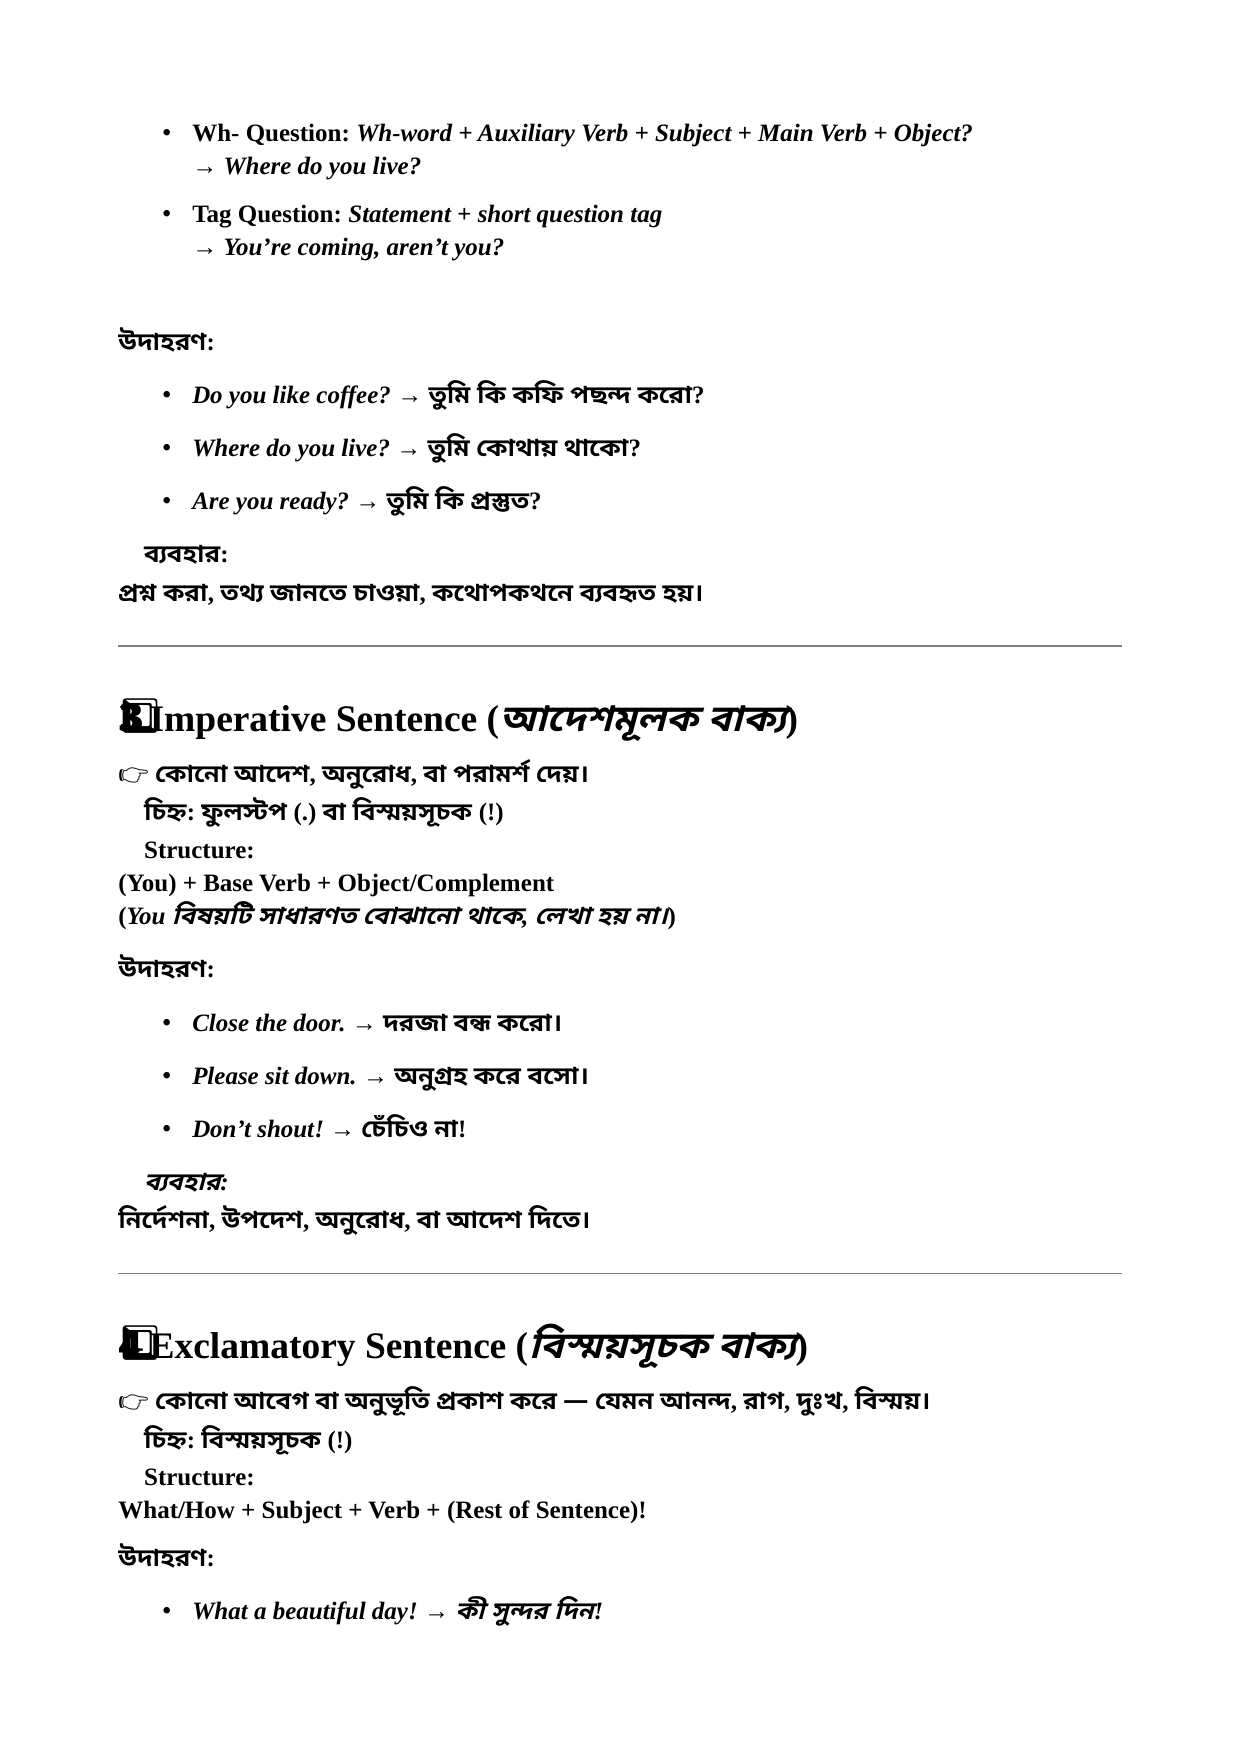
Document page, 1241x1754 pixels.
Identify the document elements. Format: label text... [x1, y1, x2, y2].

text 🧩 ব্যবহার: নির্দেশনা, উপদেশ, অনুরোধ, বা আদেশ দিতে। [118, 1167, 1122, 1239]
list Tag Question: Statement + short question tag → You’re coming, aren’t you? [162, 199, 1122, 261]
list What a beautiful day! → কী সুন্দর দিন! [162, 1596, 1122, 1630]
text উদাহরণ: [118, 954, 1122, 988]
list Where do you live? → তুমি কোথায় থাকো? [162, 433, 1122, 467]
text 👉 কোনো আদেশ, অনুরোধ, বা পরামর্শ দেয়। 🔹 চিহ্ন: ফুলস্টপ (.) বা বিস্ময়সূচক (!) 🔹 Structure: (You) + Base Verb + Object/Complement (You বিষয়টি সাধারণত বোঝানো থাকে, লেখা হয় না।) [118, 759, 1122, 935]
list Don’t shout! → চেঁচিও না! [162, 1114, 1122, 1147]
text 👉 কোনো আবেগ বা অনুভূতি প্রকাশ করে — যেমন আনন্দ, রাগ, দুঃখ, বিস্ময়। 🔹 চিহ্ন: বিস্ময়সূচক (!) 🔹 Structure: What/How + Subject + Verb + (Rest of Sentence)! [118, 1386, 1122, 1524]
list Wh- Question: Wh-word + Auxiliary Verb + Subject + Main Verb + Object? → Where do you live? [162, 118, 1122, 180]
list Please sit down. → অনুগ্রহ করে বসো। [162, 1061, 1122, 1094]
text 🧩 ব্যবহার: প্রশ্ন করা, তথ্য জানতে চাওয়া, কথোপকথনে ব্যবহৃত হয়। [118, 539, 1122, 611]
text উদাহরণ: [118, 327, 1122, 361]
list Do you like coffee? → তুমি কি কফি পছন্দ করো? [162, 380, 1122, 414]
subtitle 3️⃣ Imperative Sentence (আদেশমূলক বাক্য) [118, 696, 1122, 746]
list Close the door. → দরজা বন্ধ করো। [162, 1008, 1122, 1041]
list Are you ready? → তুমি কি প্রস্তুত? [162, 486, 1122, 520]
text উদাহরণ: [118, 1543, 1122, 1577]
subtitle 4️⃣ Exclamatory Sentence (বিস্ময়সূচক বাক্য) [118, 1324, 1122, 1374]
